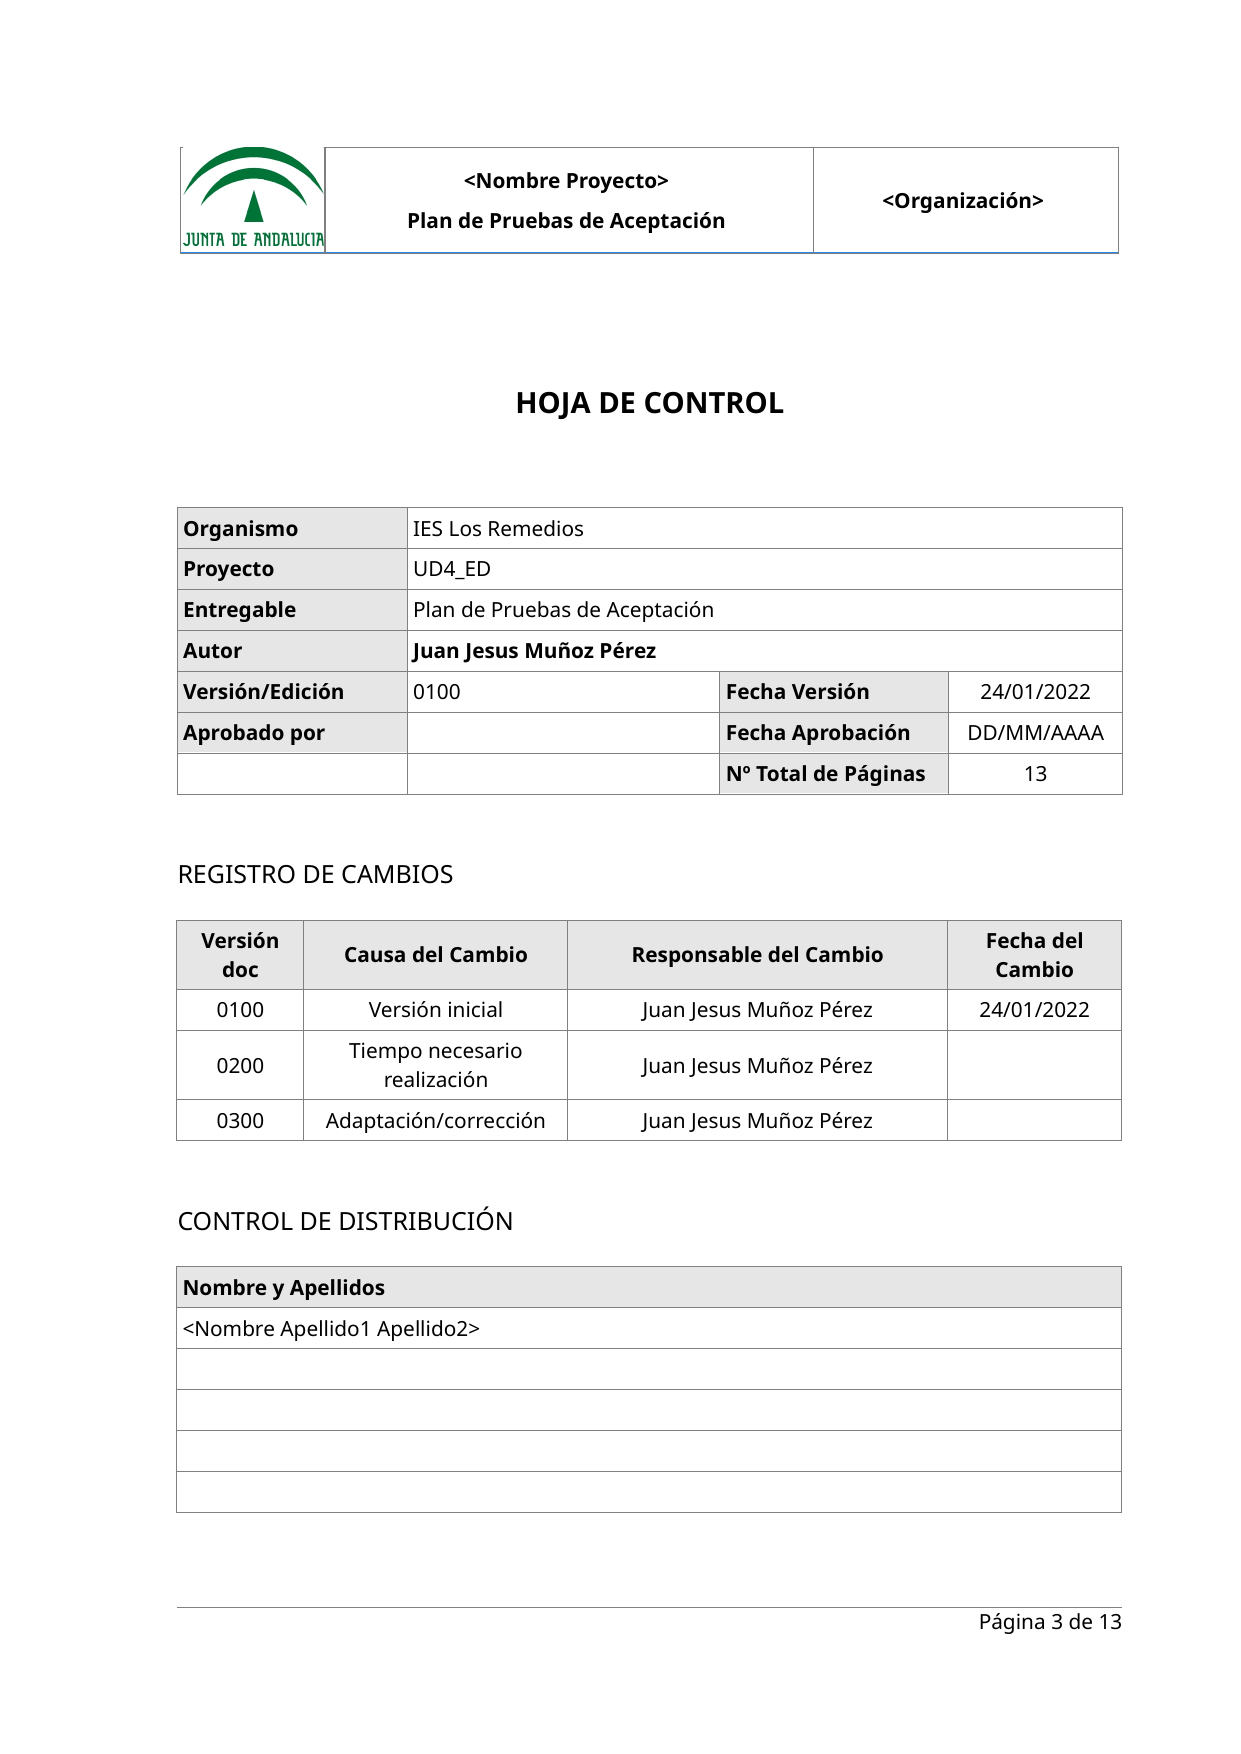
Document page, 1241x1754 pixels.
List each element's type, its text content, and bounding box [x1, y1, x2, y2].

table_cell Proyecto [178, 549, 407, 589]
table_cell Juan Jesus Muñoz Pérez [568, 1100, 947, 1140]
text HOJA DE CONTROL [177, 382, 1122, 422]
table_header Versión doc [177, 921, 303, 989]
table_cell Versión inicial [304, 990, 567, 1030]
table_cell [177, 1472, 1121, 1512]
table_header Fecha del Cambio [948, 921, 1121, 989]
table_cell 0300 [177, 1100, 303, 1140]
table_cell 0200 [177, 1031, 303, 1099]
table_cell 0100 [177, 990, 303, 1030]
table_cell <Nombre Apellido1 Apellido2> [177, 1308, 1121, 1348]
table_cell Fecha Aprobación [720, 713, 948, 752]
table_cell Fecha Versión [720, 672, 948, 712]
table_cell Aprobado por [178, 713, 407, 752]
picture [183, 147, 324, 246]
table_header Nombre y Apellidos [177, 1267, 1121, 1307]
table_header Responsable del Cambio [568, 921, 947, 989]
table_header Organismo [178, 508, 407, 548]
table_cell Versión/Edición [178, 672, 407, 712]
table_header IES Los Remedios [408, 508, 1122, 548]
table_cell Juan Jesus Muñoz Pérez [408, 631, 1122, 671]
table_cell 24/01/2022 [949, 672, 1122, 712]
table_cell Plan de Pruebas de Aceptación [408, 590, 1122, 630]
table_cell Juan Jesus Muñoz Pérez [568, 1031, 947, 1099]
table_cell [408, 713, 719, 752]
text REGISTRO DE CAMBIOS [177, 857, 1122, 891]
table_cell Adaptación/corrección [304, 1100, 567, 1140]
table_cell [177, 1349, 1121, 1389]
table_cell [408, 754, 719, 793]
table_cell Tiempo necesario realización [304, 1031, 567, 1099]
table_cell [177, 1390, 1121, 1430]
table_cell Juan Jesus Muñoz Pérez [568, 990, 947, 1030]
table_cell Nº Total de Páginas [720, 754, 948, 793]
table_cell [948, 1031, 1121, 1099]
text CONTROL DE DISTRIBUCIÓN [177, 1204, 1122, 1238]
table_cell 12 [949, 754, 1122, 793]
table_cell UD4_ED [408, 549, 1122, 589]
table_cell [177, 1431, 1121, 1471]
table_cell 0100 [408, 672, 719, 712]
table_header Causa del Cambio [304, 921, 567, 989]
table_cell [948, 1100, 1121, 1140]
table_cell Autor [178, 631, 407, 671]
table_cell Entregable [178, 590, 407, 630]
table_cell 24/01/2022 [948, 990, 1121, 1030]
table_cell DD/MM/AAAA [949, 713, 1122, 752]
table_cell [178, 754, 407, 793]
